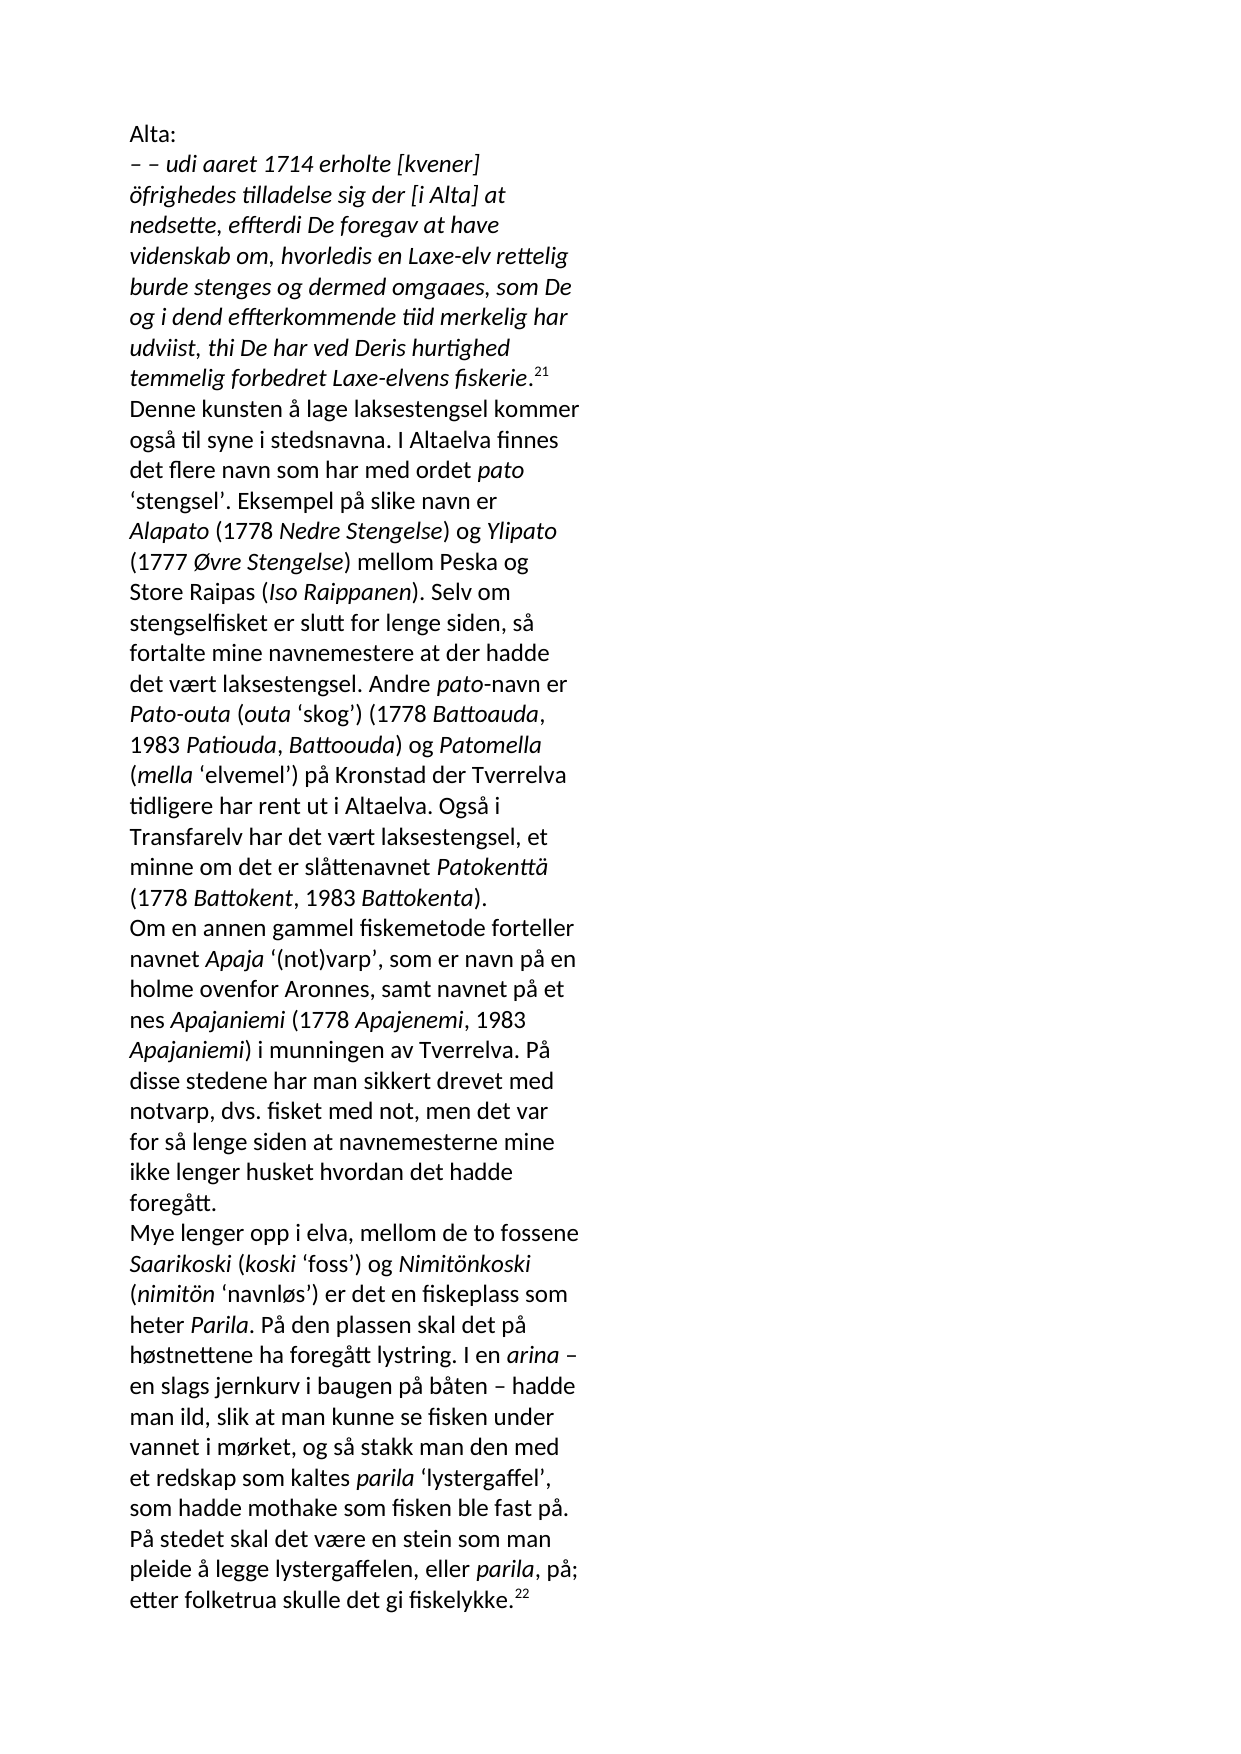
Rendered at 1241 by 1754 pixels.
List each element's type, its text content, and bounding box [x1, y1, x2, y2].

table_cell Alta: [118, 118, 594, 149]
table_cell Denne kunsten å lage laksestengsel kommer også til syne i stedsnavna. I Altaelva finnes det flere navn som har med ordet pato ‘stengsel’. Eksempel på slike navn er Alapato (1778 Nedre Stengelse) og Ylipato (1777 Øvre Stengelse) mellom Peska og Store Raipas (Iso Raippanen). Selv om stengselfisket er slutt for lenge siden, så fortalte mine navnemestere at der hadde det vært laksestengsel. Andre pato-navn er Pato-outa (outa ‘skog’) (1778 Battoauda, 1983 Patiouda, Battoouda) og Patomella (mella ‘elvemel’) på Kronstad der Tverrelva tidligere har rent ut i Altaelva. Også i Transfarelv har det vært laksestengsel, et minne om det er slåttenavnet Patokenttä (1778 Battokent, 1983 Battokenta). [118, 394, 594, 912]
table_cell – – udi aaret 1714 erholte [kvener] öfrighedes tilladelse sig der [i Alta] at nedsette, effterdi De foregav at have videnskab om, hvorledis en Laxe-elv rettelig burde stenges og dermed omgaaes, som De og i dend effterkommende tiid merkelig har udviist, thi De har ved Deris hurtighed temmelig forbedret Laxe-elvens fiskerie. [118, 149, 594, 393]
table_cell Mye lenger opp i elva, mellom de to fossene Saarikoski (koski ‘foss’) og Nimitönkoski (nimitön ‘navnløs’) er det en fiskeplass som heter Parila. På den plassen skal det på høstnettene ha foregått lystring. I en arina – en slags jernkurv i baugen på båten – hadde man ild, slik at man kunne se fisken under vannet i mørket, og så stakk man den med et redskap som kaltes parila ‘lystergaffel’, som hadde mothake som fisken ble fast på. På stedet skal det være en stein som man pleide å legge lystergaffelen, eller parila, på; etter folketrua skulle det gi fiskelykke. [118, 1218, 594, 1614]
table_cell Om en annen gammel fiskemetode forteller navnet Apaja ‘(not)varp’, som er navn på en holme ovenfor Aronnes, samt navnet på et nes Apajaniemi (1778 Apajenemi, 1983 Apajaniemi) i munningen av Tverrelva. På disse stedene har man sikkert drevet med notvarp, dvs. fisket med not, men det var for så lenge siden at navnemesterne mine ikke lenger husket hvordan det hadde foregått. [118, 912, 594, 1217]
